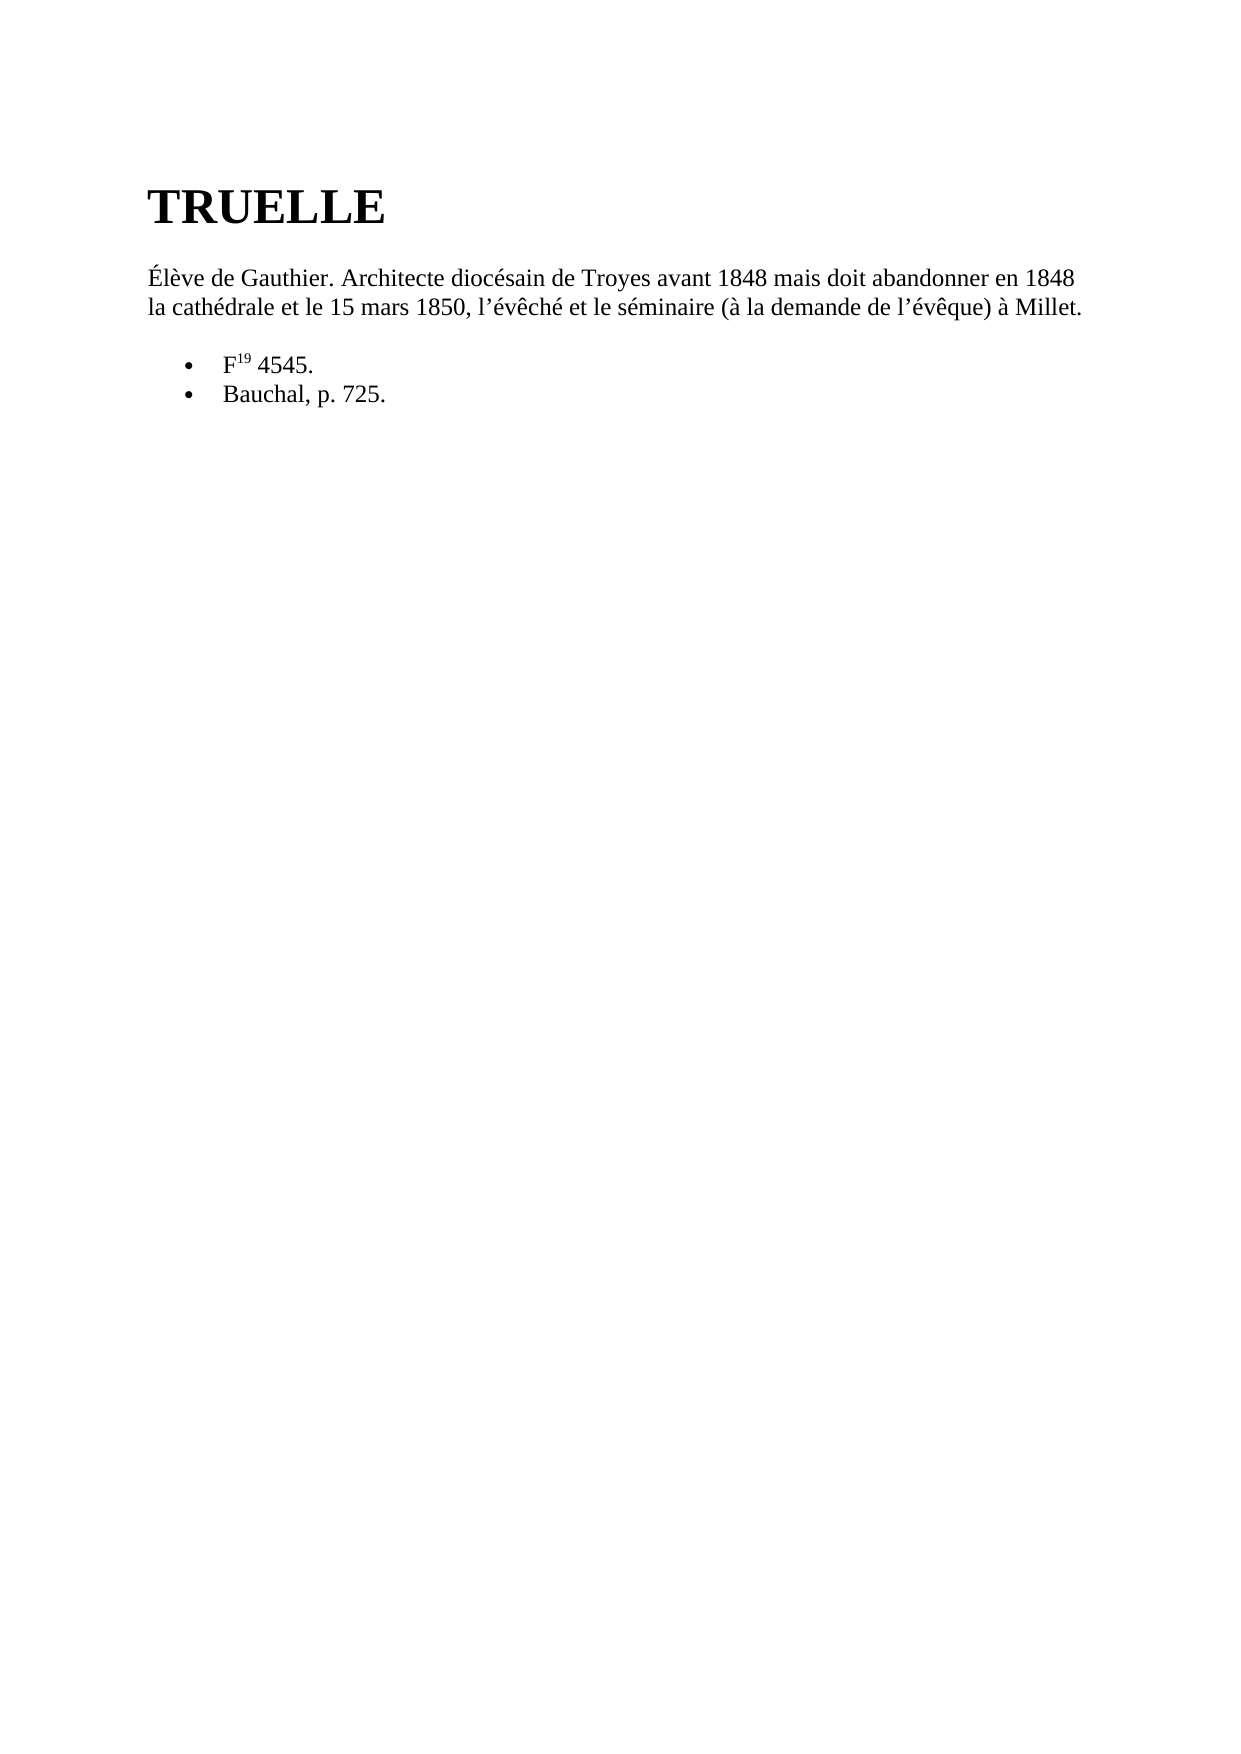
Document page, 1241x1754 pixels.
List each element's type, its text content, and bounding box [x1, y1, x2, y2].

list F19 4545. [185, 350, 1093, 379]
subtitle TRUELLE [148, 177, 1093, 234]
text Élève de Gauthier. Architecte diocésain de Troyes avant 1848 mais doit abandonner en 1848 la cathédrale et le 15 mars 1850, l’évêché et le séminaire (à la demande de l’évêque) à Millet. [148, 263, 1093, 321]
list Bauchal, p. 725. [185, 379, 1093, 408]
